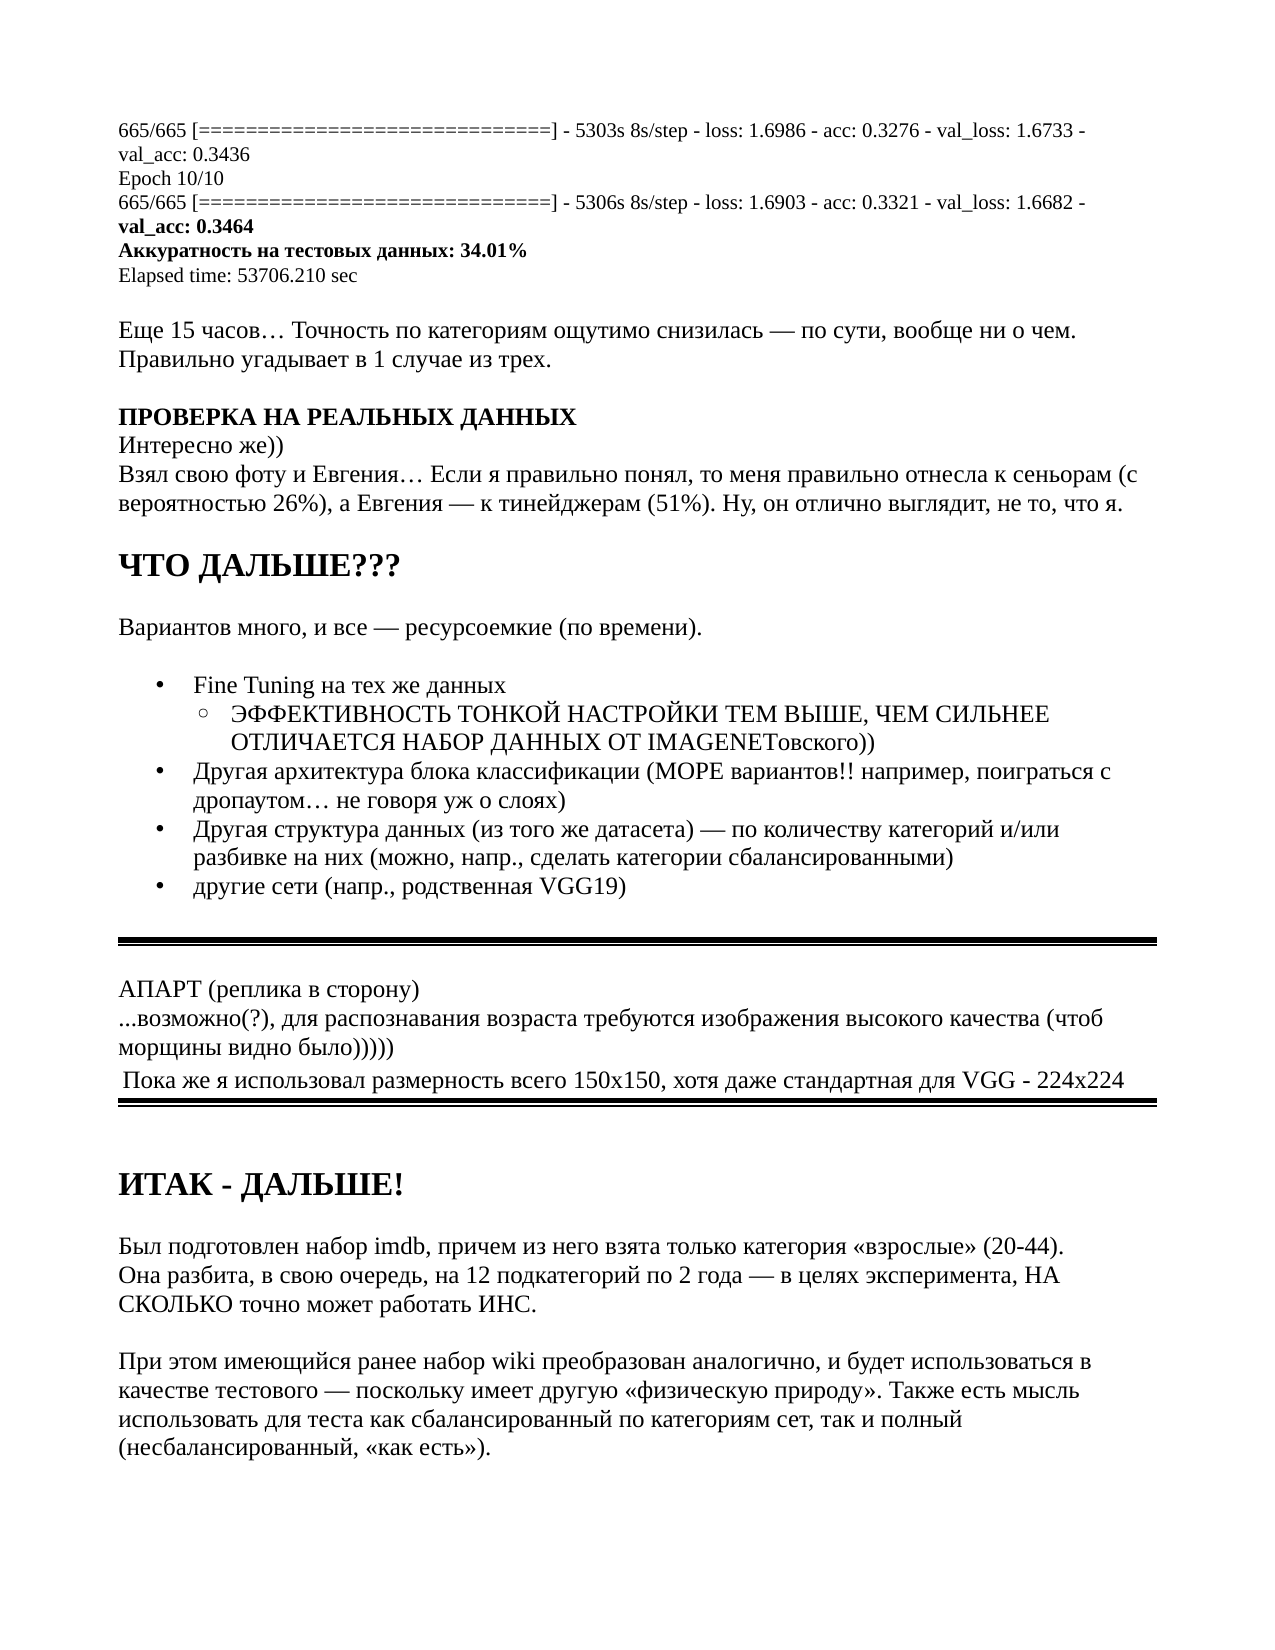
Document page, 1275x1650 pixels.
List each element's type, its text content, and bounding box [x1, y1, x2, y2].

text ...возможно(?), для распознавания возраста требуются изображения высокого качества (чтоб морщины видно было))))) [118, 1003, 1157, 1061]
text При этом имеющийся ранее набор wiki преобразован аналогично, и будет использоваться в качестве тестового — поскольку имеет другую «физическую природу». Также есть мысль использовать для теста как сбалансированный по категориям сет, так и полный (несбалансированный, «как есть»). [118, 1346, 1157, 1461]
list Fine Tuning на тех же данных [156, 670, 1157, 699]
text Пока же я использовал размерность всего 150х150, хотя даже стандартная для VGG - 224x224 [118, 1061, 1157, 1098]
text ЧТО ДАЛЬШЕ??? [118, 545, 1157, 584]
text 665/665 [==============================] - 5303s 8s/step - loss: 1.6986 - acc: 0.3276 - val_loss: 1.6733 - val_acc: 0.3436 [118, 118, 1157, 166]
list ЭФФЕКТИВНОСТЬ ТОНКОЙ НАСТРОЙКИ ТЕМ ВЫШЕ, ЧЕМ СИЛЬНЕЕ ОТЛИЧАЕТСЯ НАБОР ДАННЫХ ОТ IMAGENETовского)) [193, 699, 1157, 756]
text Взял свою фоту и Евгения… Если я правильно понял, то меня правильно отнесла к сеньорам (с вероятностью 26%), а Евгения — к тинейджерам (51%). Ну, он отлично выглядит, не то, что я. [118, 459, 1157, 517]
text Еще 15 часов… Точность по категориям ощутимо снизилась — по сути, вообще ни о чем. Правильно угадывает в 1 случае из трех. [118, 315, 1157, 373]
text Elapsed time: 53706.210 sec [118, 262, 1157, 287]
text Epoch 10/10 [118, 166, 1157, 190]
text Вариантов много, и все — ресурсоемкие (по времени). [118, 612, 1157, 641]
text Интересно же)) [118, 430, 1157, 459]
text ПРОВЕРКА НА РЕАЛЬНЫХ ДАННЫХ [118, 402, 1157, 430]
list Другая архитектура блока классификации (МОРЕ вариантов!! например, поиграться с дропаутом… не говоря уж о слоях) [156, 756, 1157, 814]
list другие сети (напр., родственная VGG19) [156, 871, 1157, 900]
text 665/665 [==============================] - 5306s 8s/step - loss: 1.6903 - acc: 0.3321 - val_loss: 1.6682 - val_acc: 0.3464 [118, 190, 1157, 238]
text Она разбита, в свою очередь, на 12 подкатегорий по 2 года — в целях эксперимента, НА СКОЛЬКО точно может работать ИНС. [118, 1260, 1157, 1317]
text Был подготовлен набор imdb, причем из него взята только категория «взрослые» (20-44). [118, 1231, 1157, 1260]
text Аккуратность на тестовых данных: 34.01% [118, 238, 1157, 262]
text ИТАК - ДАЛЬШЕ! [118, 1164, 1157, 1202]
list Другая структура данных (из того же датасета) — по количеству категорий и/или разбивке на них (можно, напр., сделать категории сбалансированными) [156, 814, 1157, 871]
text АПАРТ (реплика в сторону) [118, 974, 1157, 1003]
